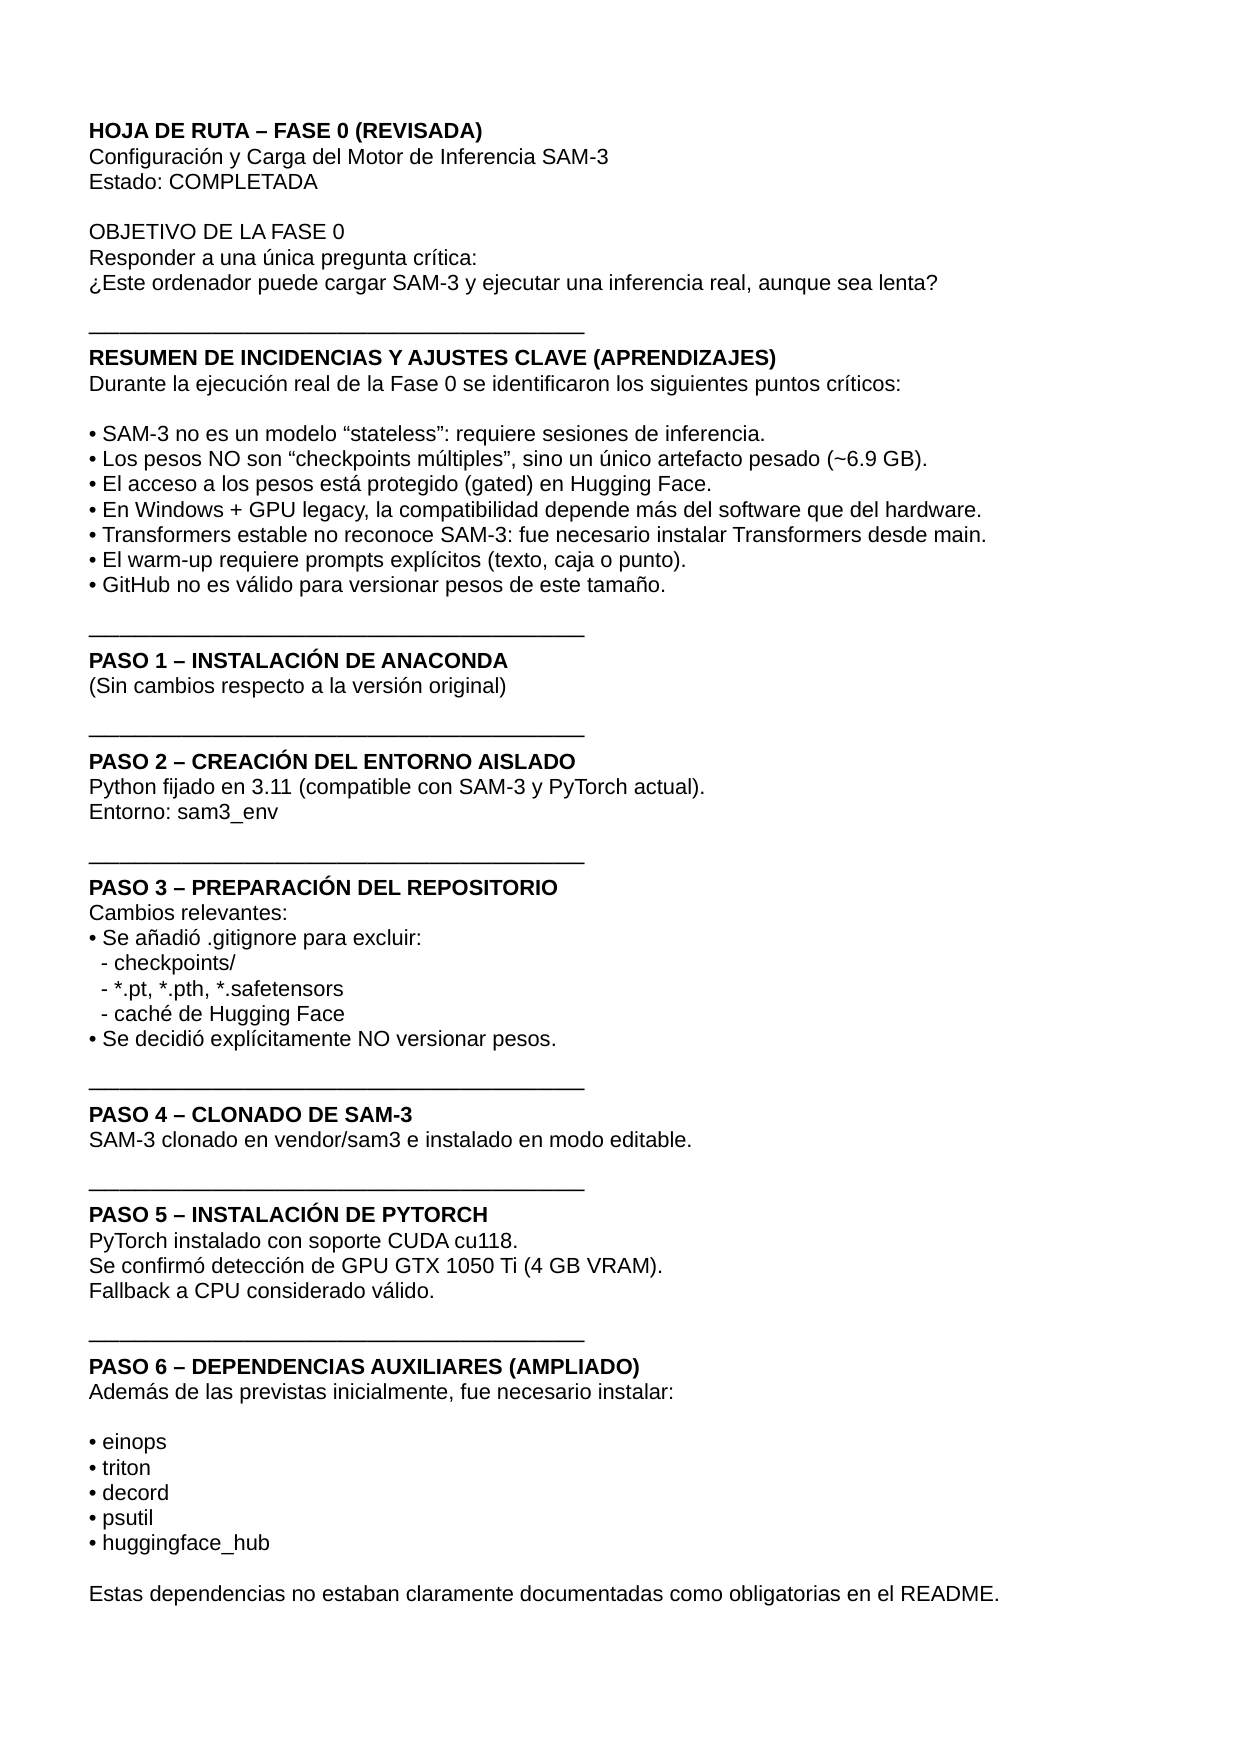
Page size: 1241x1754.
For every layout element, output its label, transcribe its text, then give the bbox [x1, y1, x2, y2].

text HOJA DE RUTA – FASE 0 (REVISADA) [88, 118, 1152, 143]
text • SAM-3 no es un modelo “stateless”: requiere sesiones de inferencia. [88, 421, 1152, 446]
text • El acceso a los pesos está protegido (gated) en Hugging Face. [88, 471, 1152, 496]
text - checkpoints/ [88, 950, 1152, 975]
text • huggingface_hub [88, 1530, 1152, 1555]
text ──────────────────────────────── [88, 1328, 1152, 1353]
text Python fijado en 3.11 (compatible con SAM-3 y PyTorch actual). [88, 774, 1152, 799]
text Durante la ejecución real de la Fase 0 se identificaron los siguientes puntos críticos: [88, 370, 1152, 396]
text ──────────────────────────────── [88, 723, 1152, 748]
text PyTorch instalado con soporte CUDA cu118. [88, 1227, 1152, 1253]
text Responder a una única pregunta crítica: [88, 244, 1152, 269]
text PASO 3 – PREPARACIÓN DEL REPOSITORIO [88, 874, 1152, 900]
text - *.pt, *.pth, *.safetensors [88, 975, 1152, 1001]
text Estado: COMPLETADA [88, 169, 1152, 194]
text Entorno: sam3_env [88, 799, 1152, 824]
text (Sin cambios respecto a la versión original) [88, 673, 1152, 698]
text PASO 5 – INSTALACIÓN DE PYTORCH [88, 1202, 1152, 1227]
text Estas dependencias no estaban claramente documentadas como obligatorias en el README. [88, 1580, 1152, 1606]
text • GitHub no es válido para versionar pesos de este tamaño. [88, 572, 1152, 597]
text ──────────────────────────────── [88, 320, 1152, 345]
text • El warm-up requiere prompts explícitos (texto, caja o punto). [88, 547, 1152, 572]
text Cambios relevantes: [88, 900, 1152, 925]
text OBJETIVO DE LA FASE 0 [88, 219, 1152, 244]
text • decord [88, 1479, 1152, 1505]
text ──────────────────────────────── [88, 1076, 1152, 1101]
text • einops [88, 1429, 1152, 1454]
text - caché de Hugging Face [88, 1001, 1152, 1026]
text • Los pesos NO son “checkpoints múltiples”, sino un único artefacto pesado (~6.9 GB). [88, 446, 1152, 471]
text RESUMEN DE INCIDENCIAS Y AJUSTES CLAVE (APRENDIZAJES) [88, 345, 1152, 370]
text • Transformers estable no reconoce SAM-3: fue necesario instalar Transformers desde main. [88, 522, 1152, 547]
text ¿Este ordenador puede cargar SAM-3 y ejecutar una inferencia real, aunque sea lenta? [88, 269, 1152, 295]
text PASO 2 – CREACIÓN DEL ENTORNO AISLADO [88, 748, 1152, 774]
text ──────────────────────────────── [88, 1177, 1152, 1202]
text SAM-3 clonado en vendor/sam3 e instalado en modo editable. [88, 1127, 1152, 1152]
text • psutil [88, 1505, 1152, 1530]
text ──────────────────────────────── [88, 622, 1152, 648]
text • Se decidió explícitamente NO versionar pesos. [88, 1026, 1152, 1051]
text • Se añadió .gitignore para excluir: [88, 925, 1152, 950]
text • En Windows + GPU legacy, la compatibilidad depende más del software que del hardware. [88, 496, 1152, 522]
text Además de las previstas inicialmente, fue necesario instalar: [88, 1379, 1152, 1404]
text Se confirmó detección de GPU GTX 1050 Ti (4 GB VRAM). [88, 1253, 1152, 1278]
text PASO 6 – DEPENDENCIAS AUXILIARES (AMPLIADO) [88, 1353, 1152, 1379]
text PASO 1 – INSTALACIÓN DE ANACONDA [88, 648, 1152, 673]
text Fallback a CPU considerado válido. [88, 1278, 1152, 1303]
text Configuración y Carga del Motor de Inferencia SAM-3 [88, 143, 1152, 169]
text PASO 4 – CLONADO DE SAM-3 [88, 1101, 1152, 1127]
text ──────────────────────────────── [88, 849, 1152, 874]
text • triton [88, 1454, 1152, 1479]
